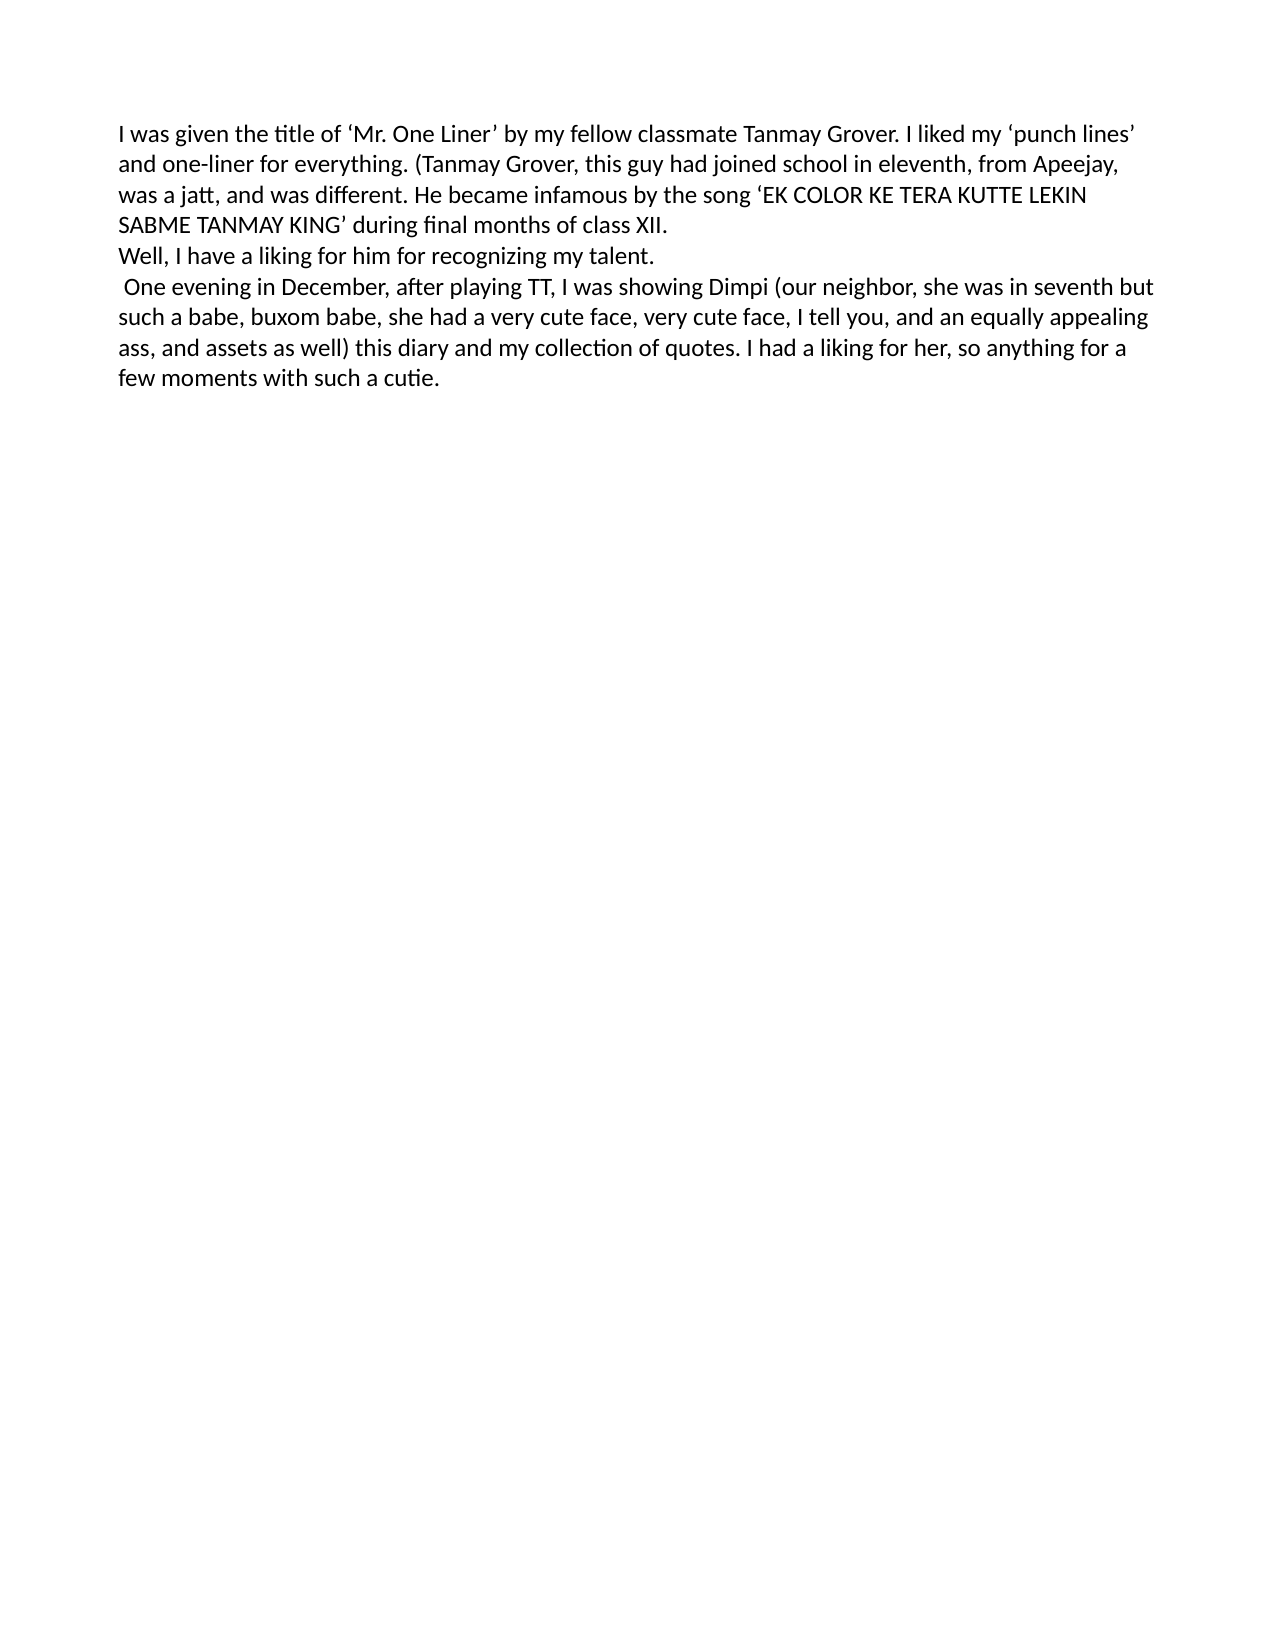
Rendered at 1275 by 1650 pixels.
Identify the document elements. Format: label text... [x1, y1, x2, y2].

text Well, I have a liking for him for recognizing my talent. [118, 240, 1157, 271]
text One evening in December, after playing TT, I was showing Dimpi (our neighbor, she was in seventh but such a babe, buxom babe, she had a very cute face, very cute face, I tell you, and an equally appealing ass, and assets as well) this diary and my collection of quotes. I had a liking for her, so anything for a few moments with such a cutie. [118, 271, 1157, 393]
text I was given the title of ‘Mr. One Liner’ by my fellow classmate Tanmay Grover. I liked my ‘punch lines’ and one-liner for everything. (Tanmay Grover, this guy had joined school in eleventh, from Apeejay, was a jatt, and was different. He became infamous by the song ‘EK COLOR KE TERA KUTTE LEKIN SABME TANMAY KING’ during final months of class XII. [118, 118, 1157, 240]
